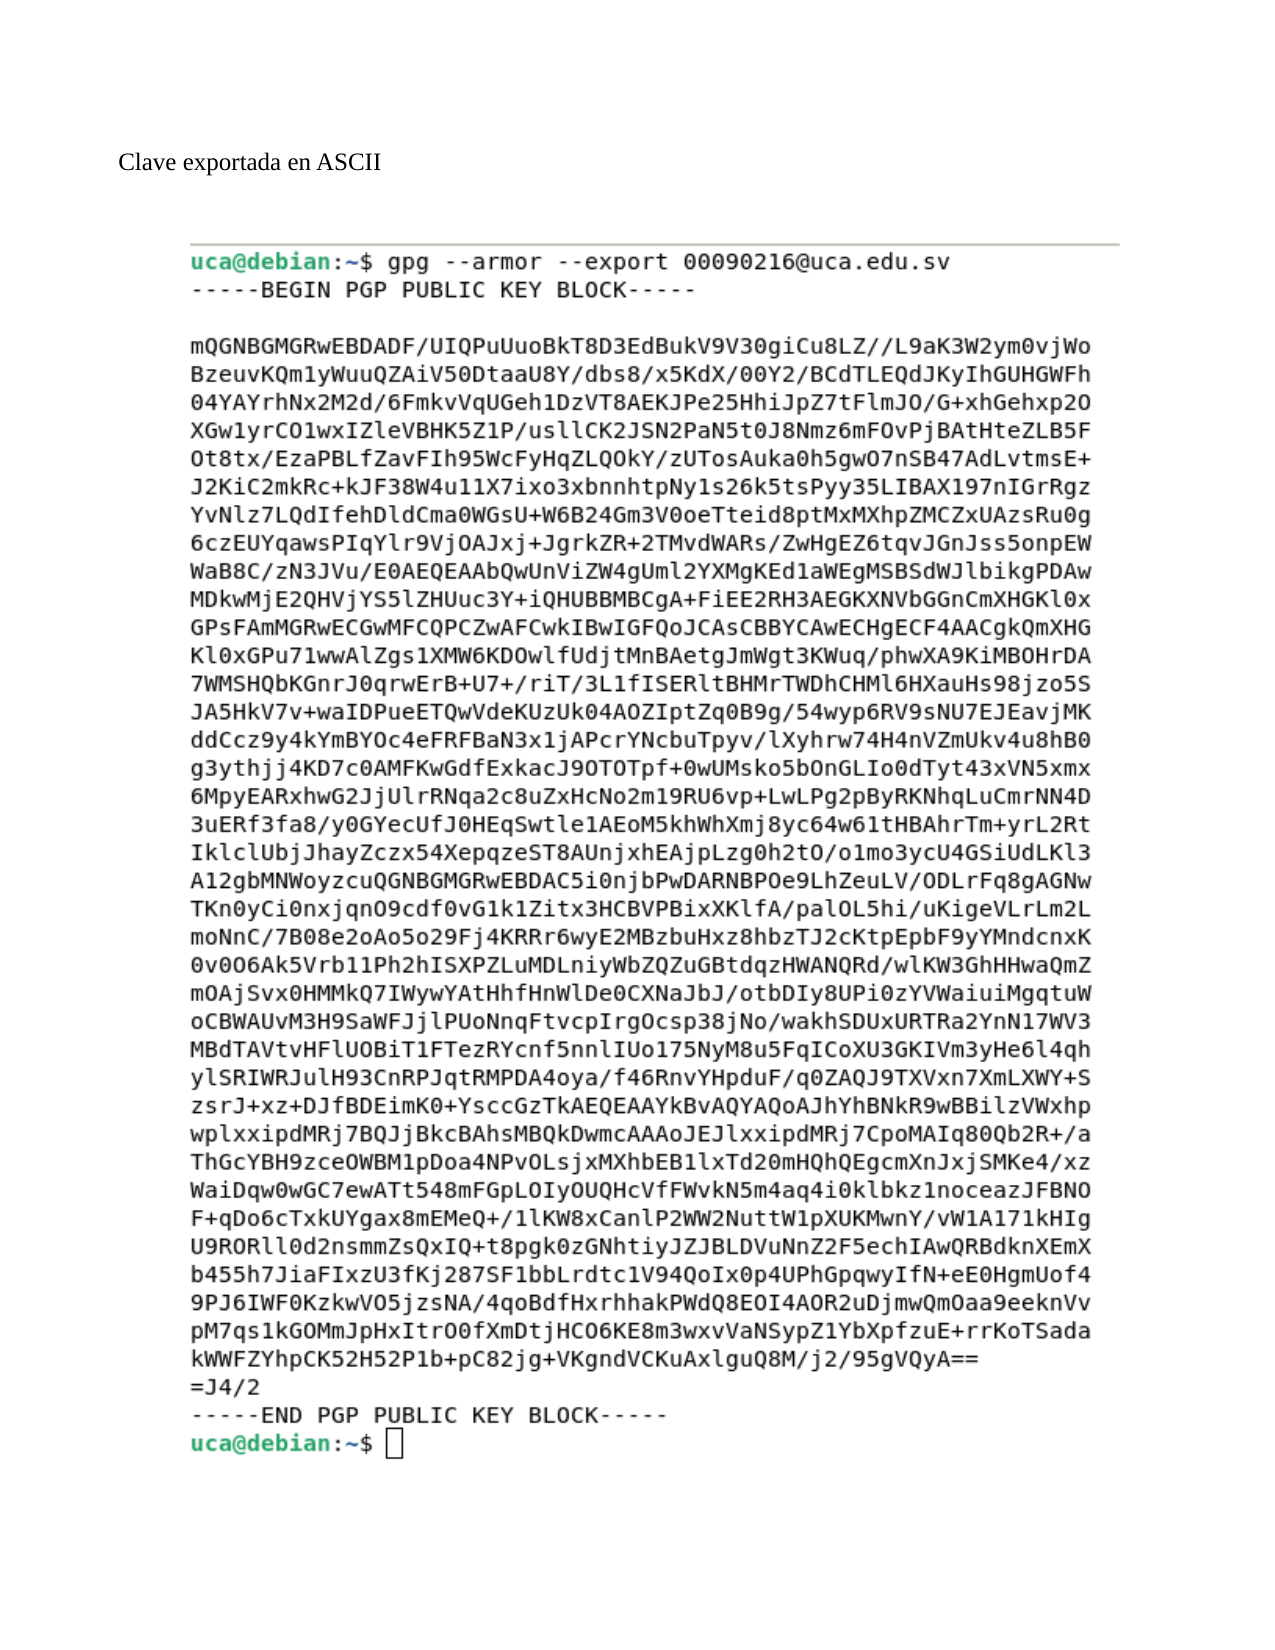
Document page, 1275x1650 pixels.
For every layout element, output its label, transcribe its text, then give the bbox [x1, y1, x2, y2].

text Clave exportada en ASCII [118, 147, 1157, 176]
picture [190, 243, 1120, 1556]
